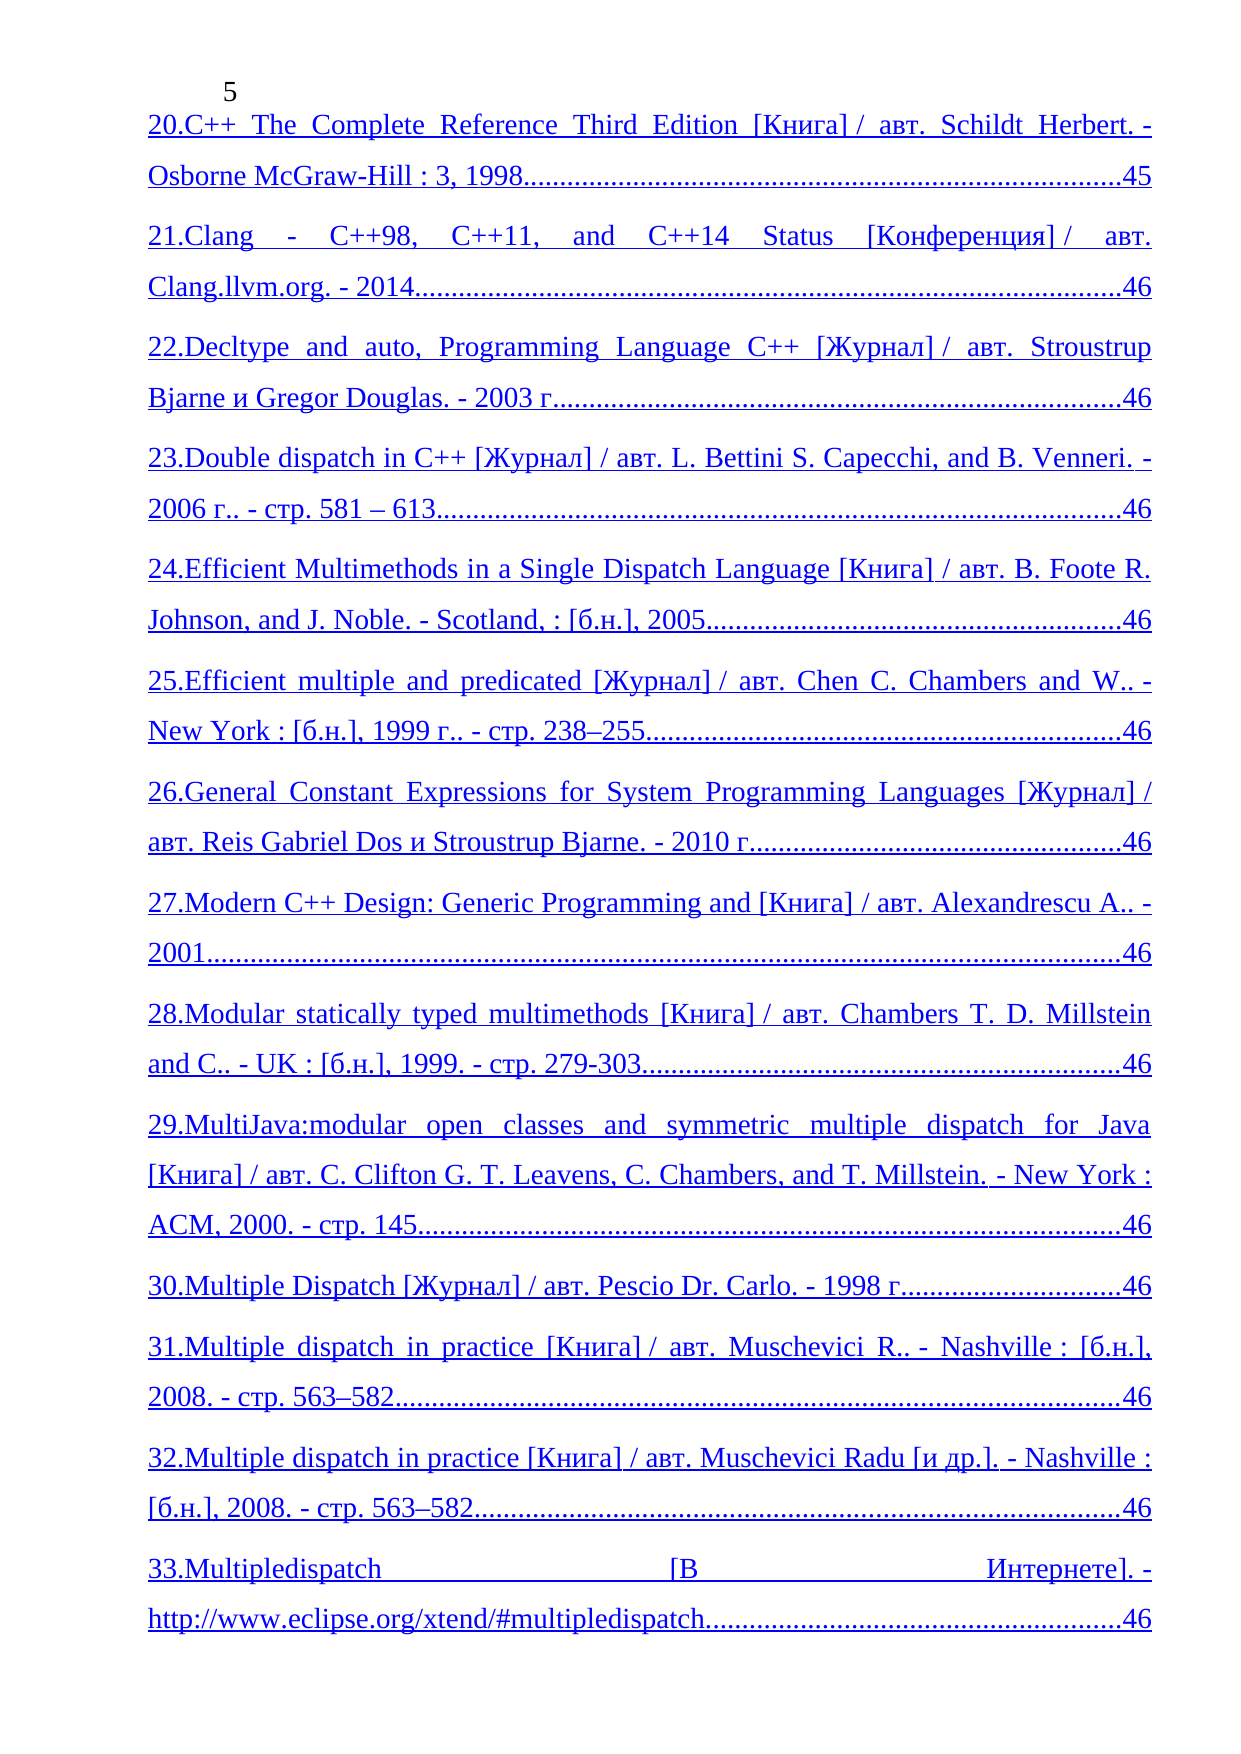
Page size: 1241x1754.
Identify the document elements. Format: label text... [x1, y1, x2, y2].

text 29.MultiJava:modular open classes and symmetric multiple dispatch for Java [Книга] / авт. C. Clifton G. T. Leavens, C. Chambers, and T. Millstein. - New York : ACM, 2000. - стр. 145. 46 [148, 1107, 1152, 1186]
text 21.Clang - C++98, C++11, and C++14 Status [Конференция] / авт. Clang.llvm.org. - 2014. 46 [148, 249, 1152, 298]
text 28.Modular statically typed multimethods [Книга] / авт. Chambers T. D. Millstein and C.. - UK : [б.н.], 1999. - стр. 279-303. 46 [148, 996, 1152, 1025]
text 32.Multiple dispatch in practice [Книга] / авт. Muschevici Radu [и др.]. - Nashville : [б.н.], 2008. - стр. 563–582. 46 [148, 1470, 1152, 1519]
text 25.Efficient multiple and predicated [Журнал] / авт. Chen C. Chambers and W.. - New York : [б.н.], 1999 г.. - стр. 238–255. 46 [148, 693, 1152, 742]
text 23.Double dispatch in C++ [Журнал] / авт. L. Bettini S. Capecchi, and B. Venneri. - 2006 г.. - стр. 581 – 613. 46 [148, 471, 1152, 520]
text 26.General Constant Expressions for System Programming Languages [Журнал] / авт. Reis Gabriel Dos и Stroustrup Bjarne. - 2010 г.. 46 [148, 774, 1152, 803]
text 31.Multiple dispatch in practice [Книга] / авт. Muschevici R.. - Nashville : [б.н.], 2008. - стр. 563–582. 46 [148, 1360, 1152, 1408]
text 21.Clang - C++98, C++11, and C++14 Status [Конференция] / авт. Clang.llvm.org. - 2014. 46 [148, 218, 1152, 248]
text 32.Multiple dispatch in practice [Книга] / авт. Muschevici Radu [и др.]. - Nashville : [б.н.], 2008. - стр. 563–582. 46 [148, 1440, 1152, 1469]
text 33.Multipledispatch [В Интернете]. - http://www.eclipse.org/xtend/#multipledispatch. 46 [148, 1582, 1152, 1630]
text 24.Efficient Multimethods in a Single Dispatch Language [Книга] / авт. B. Foote R. Johnson, and J. Noble. - Scotland, : [б.н.], 2005. 46 [148, 552, 1152, 631]
text 20.C++ The Complete Reference Third Edition [Книга] / авт. Schildt Herbert. - Osborne McGraw-Hill : 3, 1998. 45 [148, 138, 1152, 187]
text 31.Multiple dispatch in practice [Книга] / авт. Muschevici R.. - Nashville : [б.н.], 2008. - стр. 563–582. 46 [148, 1329, 1152, 1358]
text 22.Decltype and auto, Programming Language C++ [Журнал] / авт. Stroustrup Bjarne и Gregor Douglas. - 2003 г.. 46 [148, 329, 1152, 359]
text 26.General Constant Expressions for System Programming Languages [Журнал] / авт. Reis Gabriel Dos и Stroustrup Bjarne. - 2010 г.. 46 [148, 804, 1152, 853]
text 28.Modular statically typed multimethods [Книга] / авт. Chambers T. D. Millstein and C.. - UK : [б.н.], 1999. - стр. 279-303. 46 [148, 1026, 1152, 1075]
text 30.Multiple Dispatch [Журнал] / авт. Pescio Dr. Carlo. - 1998 г.. 46 [148, 1268, 1152, 1297]
text 27.Modern C++ Design: Generic Programming and [Книга] / авт. Alexandrescu A.. - 2001. 46 [148, 885, 1152, 914]
text 23.Double dispatch in C++ [Журнал] / авт. L. Bettini S. Capecchi, and B. Venneri. - 2006 г.. - стр. 581 – 613. 46 [148, 441, 1152, 470]
text 27.Modern C++ Design: Generic Programming and [Книга] / авт. Alexandrescu A.. - 2001. 46 [148, 915, 1152, 964]
text 20.C++ The Complete Reference Third Edition [Книга] / авт. Schildt Herbert. - Osborne McGraw-Hill : 3, 1998. 45 [148, 107, 1152, 136]
text 33.Multipledispatch [В Интернете]. - http://www.eclipse.org/xtend/#multipledispatch. 46 [148, 1551, 1152, 1580]
text 25.Efficient multiple and predicated [Журнал] / авт. Chen C. Chambers and W.. - New York : [б.н.], 1999 г.. - стр. 238–255. 46 [148, 663, 1152, 692]
text 22.Decltype and auto, Programming Language C++ [Журнал] / авт. Stroustrup Bjarne и Gregor Douglas. - 2003 г.. 46 [148, 360, 1152, 409]
text 29.MultiJava:modular open classes and symmetric multiple dispatch for Java [Книга] / авт. C. Clifton G. T. Leavens, C. Chambers, and T. Millstein. - New York : ACM, 2000. - стр. 145. 46 [148, 1187, 1152, 1236]
